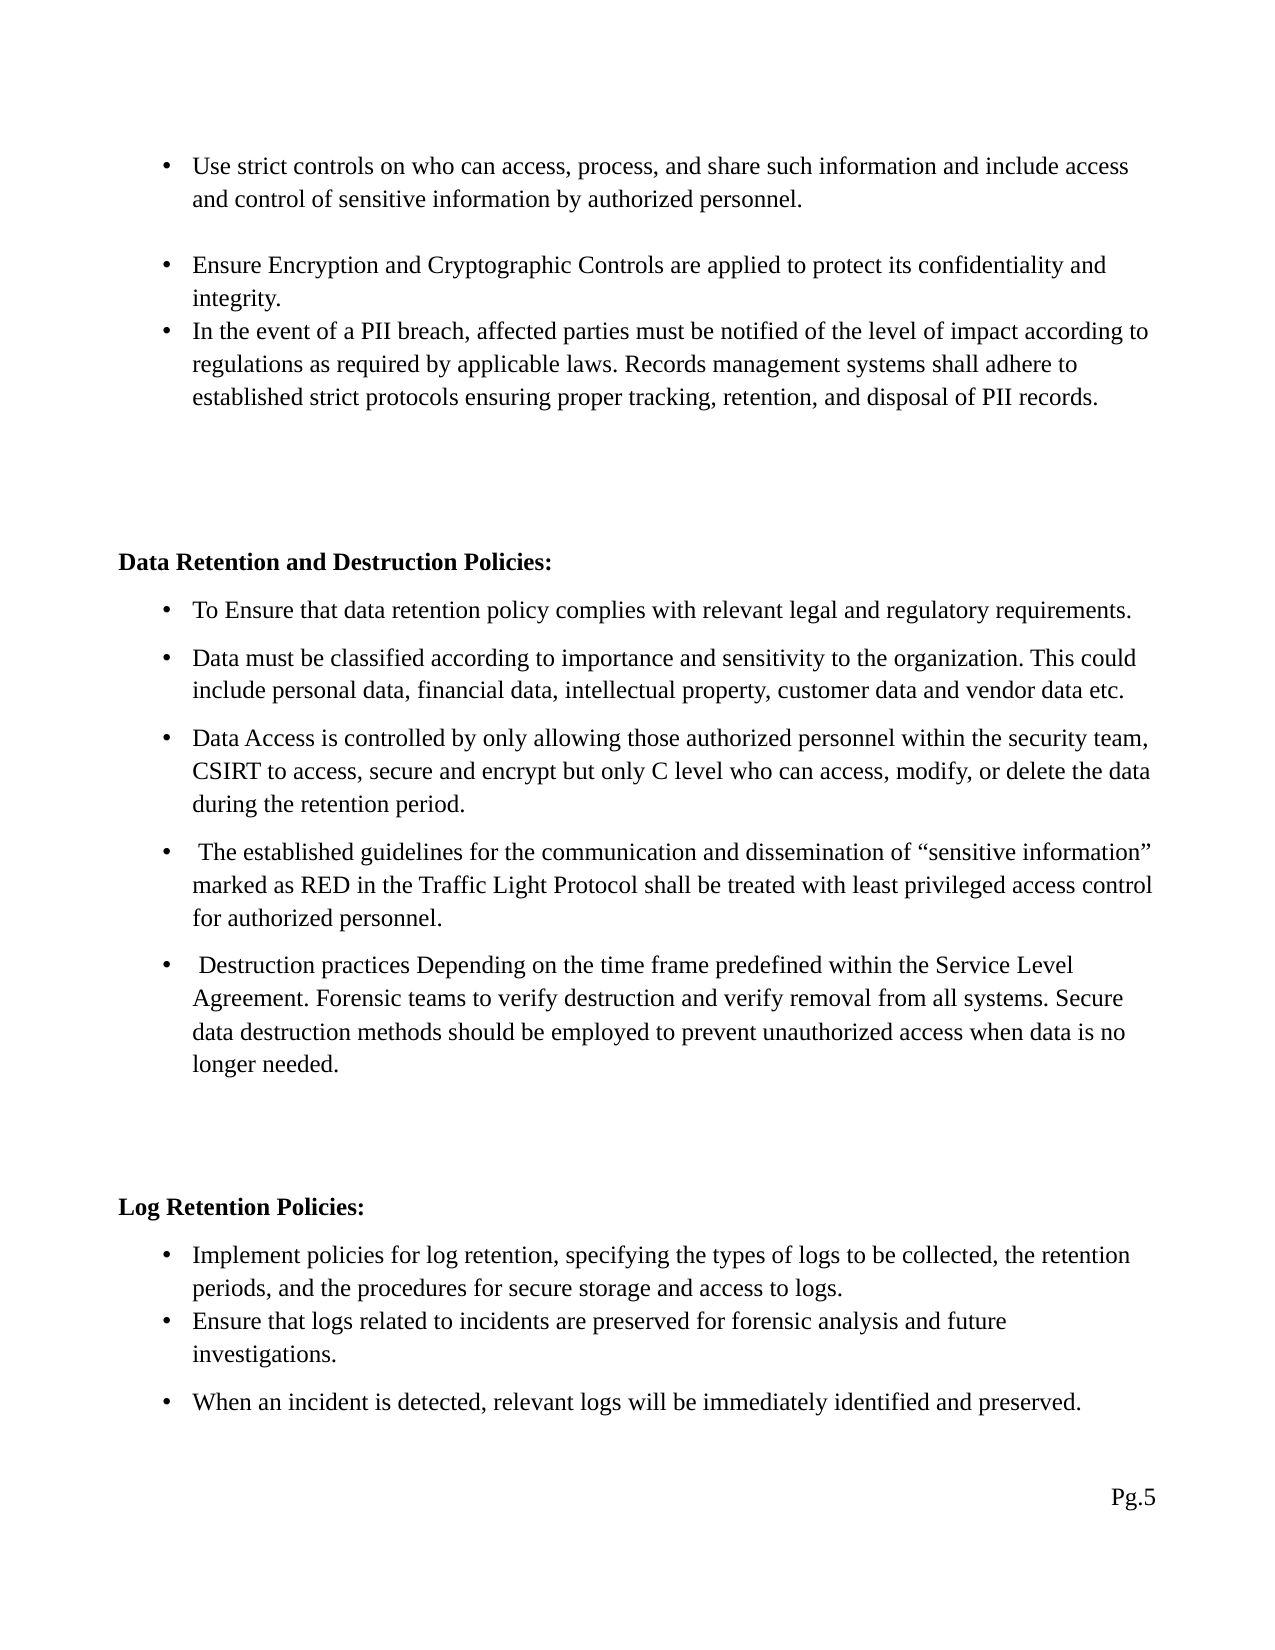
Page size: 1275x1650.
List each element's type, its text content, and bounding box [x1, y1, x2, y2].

text Data Retention and Destruction Policies: [118, 547, 1157, 576]
list Implement policies for log retention, specifying the types of logs to be collected, the retention periods, and the procedures for secure storage and access to logs. [162, 1240, 1157, 1302]
list Use strict controls on who can access, process, and share such information and include access and control of sensitive information by authorized personnel. [162, 151, 1157, 213]
list In the event of a PII breach, affected parties must be notified of the level of impact according to regulations as required by applicable laws. Records management systems shall adhere to established strict protocols ensuring proper tracking, retention, and disposal of PII records. [162, 316, 1157, 411]
text Log Retention Policies: [118, 1192, 1157, 1221]
list Destruction practices Depending on the time frame predefined within the Service Level Agreement. Forensic teams to verify destruction and verify removal from all systems. Secure data destruction methods should be employed to prevent unauthorized access when data is no longer needed. [162, 951, 1157, 1078]
list Data Access is controlled by only allowing those authorized personnel within the security team, CSIRT to access, secure and encrypt but only C level who can access, modify, or delete the data during the retention period. [162, 723, 1157, 818]
list Ensure Encryption and Cryptographic Controls are applied to protect its confidentiality and integrity. [162, 250, 1157, 312]
list Ensure that logs related to incidents are preserved for forensic analysis and future investigations. [162, 1306, 1157, 1368]
list When an incident is detected, relevant logs will be immediately identified and preserved. [162, 1387, 1157, 1415]
list To Ensure that data retention policy complies with relevant legal and regulatory requirements. [162, 595, 1157, 624]
list Data must be classified according to importance and sensitivity to the organization. This could include personal data, financial data, intellectual property, customer data and vendor data etc. [162, 643, 1157, 704]
list The established guidelines for the communication and dissemination of “sensitive information” marked as RED in the Traffic Light Protocol shall be treated with least privileged access control for authorized personnel. [162, 837, 1157, 932]
list Pg.5 [162, 1482, 1157, 1511]
